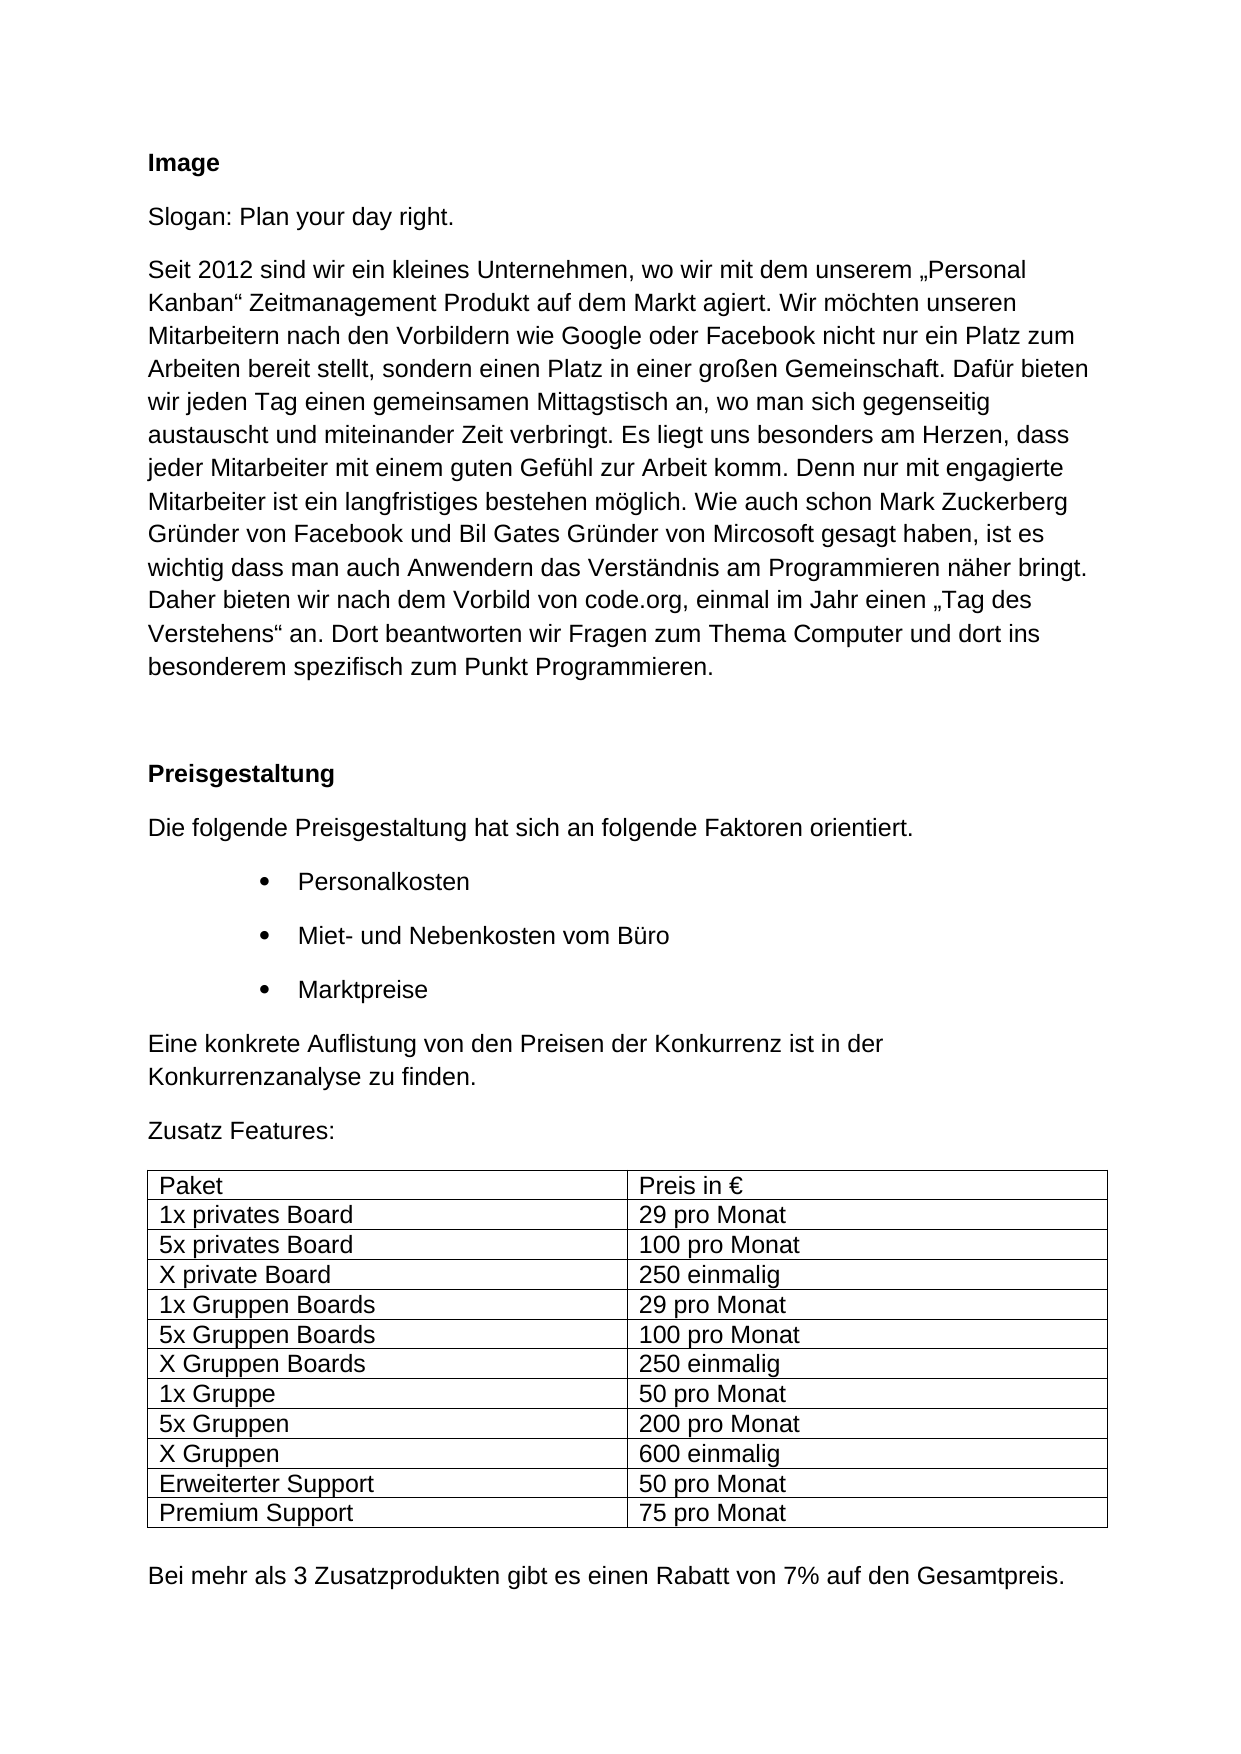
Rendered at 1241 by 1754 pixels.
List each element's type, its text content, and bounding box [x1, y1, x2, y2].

table_cell 29 pro Monat [628, 1200, 1107, 1229]
table_cell X private Board [148, 1260, 627, 1289]
table_cell Premium Support [148, 1498, 627, 1527]
list Personalkosten [260, 867, 1093, 896]
text Seit 2012 sind wir ein kleines Unternehmen, wo wir mit dem unserem „Personal Kanban“ Zeitmanagement Produkt auf dem Markt agiert. Wir möchten unseren Mitarbeitern nach den Vorbildern wie Google oder Facebook nicht nur ein Platz zum Arbeiten bereit stellt, sondern einen Platz in einer großen Gemeinschaft. Dafür bieten wir jeden Tag einen gemeinsamen Mittagstisch an, wo man sich gegenseitig austauscht und miteinander Zeit verbringt. Es liegt uns besonders am Herzen, dass jeder Mitarbeiter mit einem guten Gefühl zur Arbeit komm. Denn nur mit engagierte Mitarbeiter ist ein langfristiges bestehen möglich. Wie auch schon Mark Zuckerberg Gründer von Facebook und Bil Gates Gründer von Mircosoft gesagt haben, ist es wichtig dass man auch Anwendern das Verständnis am Programmieren näher bringt. Daher bieten wir nach dem Vorbild von code.org, einmal im Jahr einen „Tag des Verstehens“ an. Dort beantworten wir Fragen zum Thema Computer und dort ins besonderem spezifisch zum Punkt Programmieren. [148, 255, 1093, 680]
table_cell 50 pro Monat [628, 1469, 1107, 1497]
text Image [148, 148, 1093, 176]
text Preisgestaltung [148, 759, 1093, 788]
table_header Paket [148, 1171, 627, 1199]
table_cell 50 pro Monat [628, 1379, 1107, 1408]
table_cell 75 pro Monat [628, 1498, 1107, 1527]
table_cell 250 einmalig [628, 1349, 1107, 1378]
table_cell 100 pro Monat [628, 1230, 1107, 1259]
table_cell 250 einmalig [628, 1260, 1107, 1289]
table_header Preis in € [628, 1171, 1107, 1199]
table_cell 1x Gruppen Boards [148, 1290, 627, 1318]
list Marktpreise [260, 975, 1093, 1004]
text Bei mehr als 3 Zusatzprodukten gibt es einen Rabatt von 7% auf den Gesamtpreis. [148, 1528, 1093, 1590]
text Slogan: Plan your day right. [148, 201, 1093, 230]
table_cell 200 pro Monat [628, 1409, 1107, 1438]
table_cell 100 pro Monat [628, 1320, 1107, 1348]
table_cell 1x Gruppe [148, 1379, 627, 1408]
table_cell 1x privates Board [148, 1200, 627, 1229]
table_cell 5x Gruppen [148, 1409, 627, 1438]
text Zusatz Features: [148, 1116, 1093, 1144]
table_cell 5x Gruppen Boards [148, 1320, 627, 1348]
text Eine konkrete Auflistung von den Preisen der Konkurrenz ist in der Konkurrenzanalyse zu finden. [148, 1029, 1093, 1091]
text Die folgende Preisgestaltung hat sich an folgende Faktoren orientiert. [148, 813, 1093, 842]
table_cell Erweiterter Support [148, 1469, 627, 1497]
table_cell 600 einmalig [628, 1439, 1107, 1467]
table_cell X Gruppen Boards [148, 1349, 627, 1378]
list Miet- und Nebenkosten vom Büro [260, 921, 1093, 950]
table_cell X Gruppen [148, 1439, 627, 1467]
table_cell 29 pro Monat [628, 1290, 1107, 1318]
table_cell 5x privates Board [148, 1230, 627, 1259]
